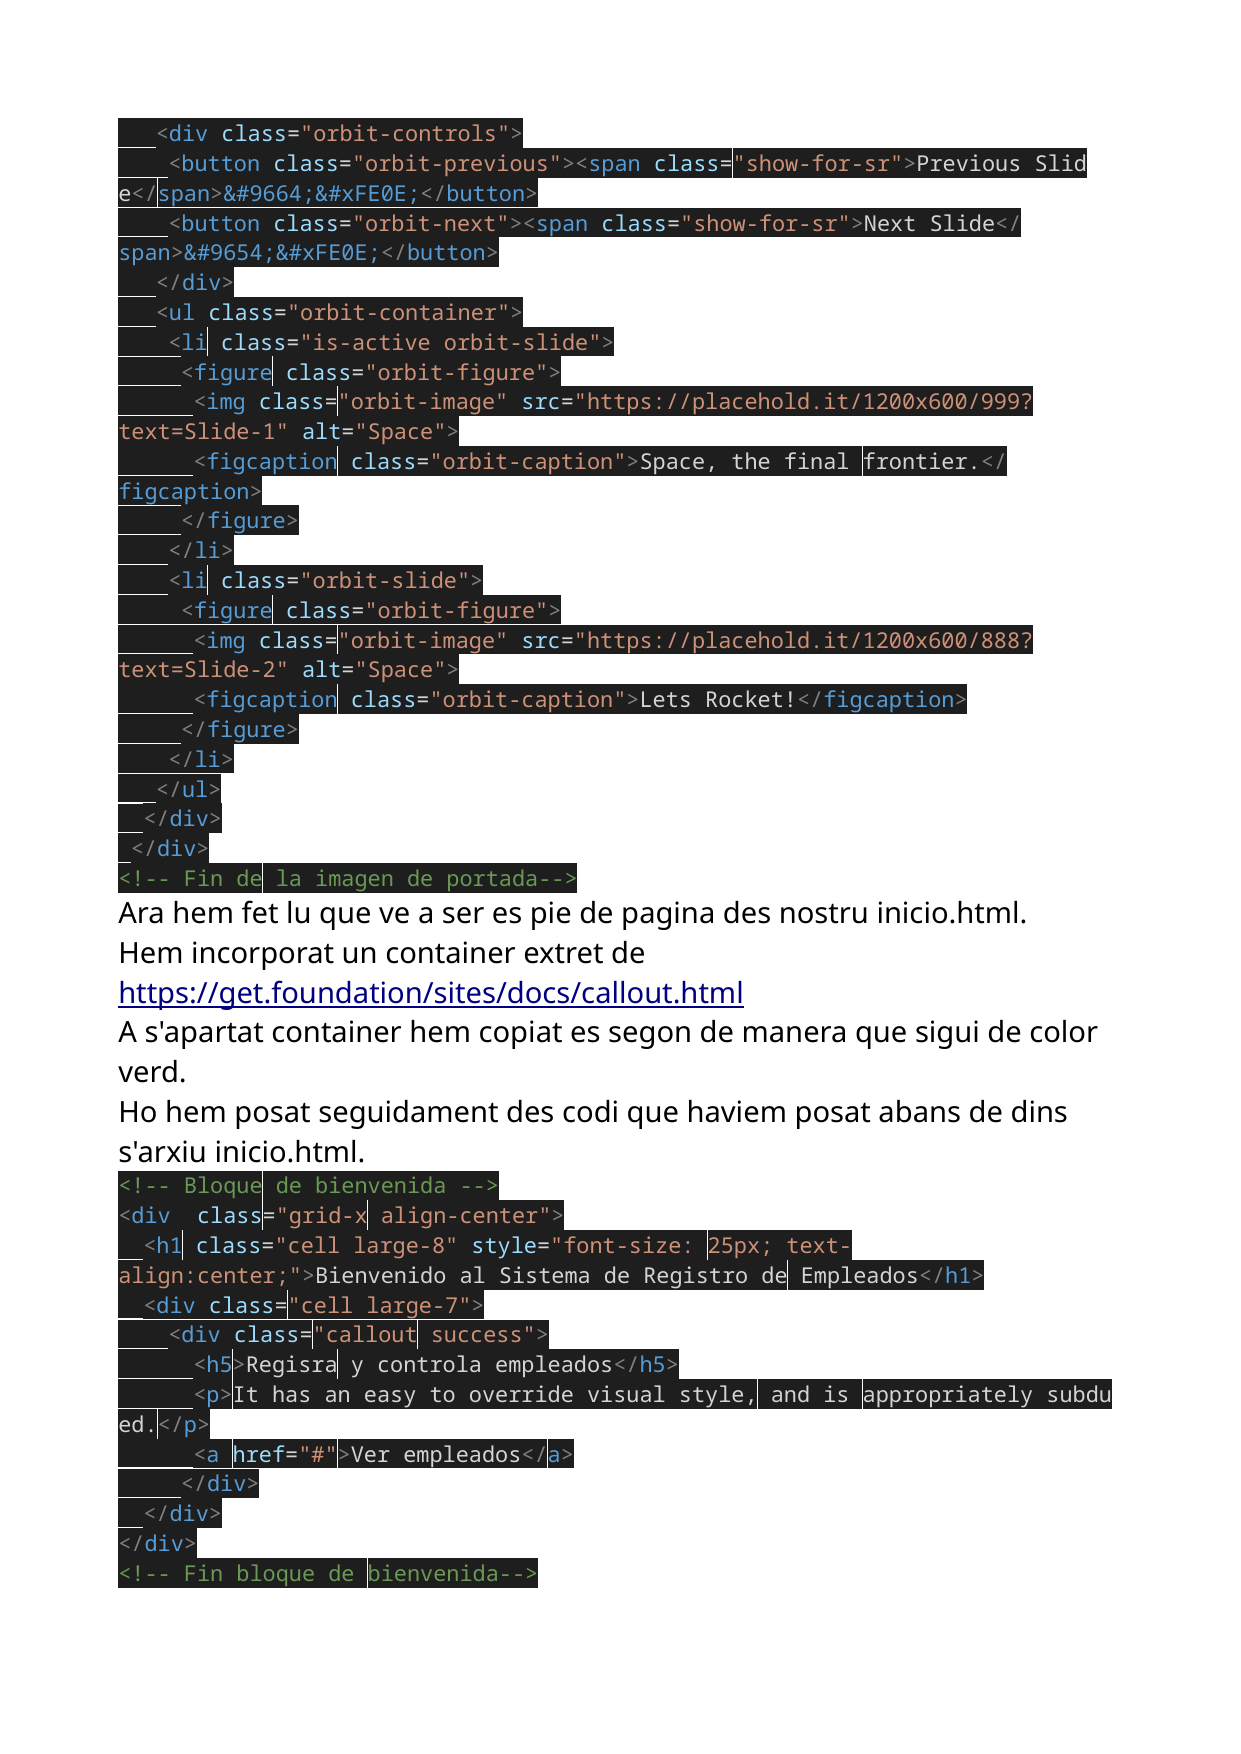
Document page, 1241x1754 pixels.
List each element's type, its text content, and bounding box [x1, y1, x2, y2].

text </div> [118, 833, 1122, 863]
text </div> [118, 1468, 1122, 1498]
text </div> [118, 1498, 1122, 1528]
text <li class="orbit-slide"> [118, 565, 1122, 595]
text </div> [118, 803, 1122, 833]
text <div class="callout success"> [118, 1319, 1122, 1349]
text <div class="cell large-7"> [118, 1290, 1122, 1319]
text <a href="#">Ver empleados</a> [118, 1439, 1122, 1468]
text <ul class="orbit-container"> [118, 297, 1122, 327]
text Ara hem fet lu que ve a ser es pie de pagina des nostru inicio.html. [118, 893, 1122, 932]
text <figcaption class="orbit-caption">Lets Rocket!</figcaption> [118, 684, 1122, 714]
text <button class="orbit-next"><span class="show-for-sr">Next Slide</span>&#9654;&#xFE0E;</button> [118, 207, 1122, 267]
text </ul> [118, 773, 1122, 803]
text <div class="orbit-controls"> [118, 118, 1122, 148]
text A s'apartat container hem copiat es segon de manera que sigui de color verd. [118, 1012, 1122, 1091]
text <img class="orbit-image" src="https://placehold.it/1200x600/888?text=Slide-2" alt="Space"> [118, 624, 1122, 684]
text <div class="grid-x align-center"> [118, 1200, 1122, 1230]
text <button class="orbit-previous"><span class="show-for-sr">Previous Slide</span>&#9664;&#xFE0E;</button> [118, 148, 1122, 207]
text <h1 class="cell large-8" style="font-size: 25px; text-align:center;">Bienvenido al Sistema de Registro de Empleados</h1> [118, 1230, 1122, 1290]
text </div> [118, 267, 1122, 297]
text <h5>Regisra y controla empleados</h5> [118, 1349, 1122, 1379]
text <figcaption class="orbit-caption">Space, the final frontier.</figcaption> [118, 446, 1122, 505]
text </li> [118, 535, 1122, 565]
text <!-- Fin de la imagen de portada--> [118, 863, 1122, 893]
text <!-- Bloque de bienvenida --> [118, 1171, 1122, 1200]
text <p>It has an easy to override visual style, and is appropriately subdued.</p> [118, 1379, 1122, 1439]
text <img class="orbit-image" src="https://placehold.it/1200x600/999?text=Slide-1" alt="Space"> [118, 386, 1122, 446]
text </div> [118, 1528, 1122, 1558]
text <figure class="orbit-figure"> [118, 595, 1122, 624]
text </figure> [118, 505, 1122, 535]
text </li> [118, 744, 1122, 773]
text Hem incorporat un container extret de https://get.foundation/sites/docs/callout.html [118, 932, 1122, 1012]
text </figure> [118, 714, 1122, 744]
text <!-- Fin bloque de bienvenida--> [118, 1558, 1122, 1588]
text <figure class="orbit-figure"> [118, 356, 1122, 386]
text <li class="is-active orbit-slide"> [118, 327, 1122, 356]
text Ho hem posat seguidament des codi que haviem posat abans de dins s'arxiu inicio.html. [118, 1091, 1122, 1171]
